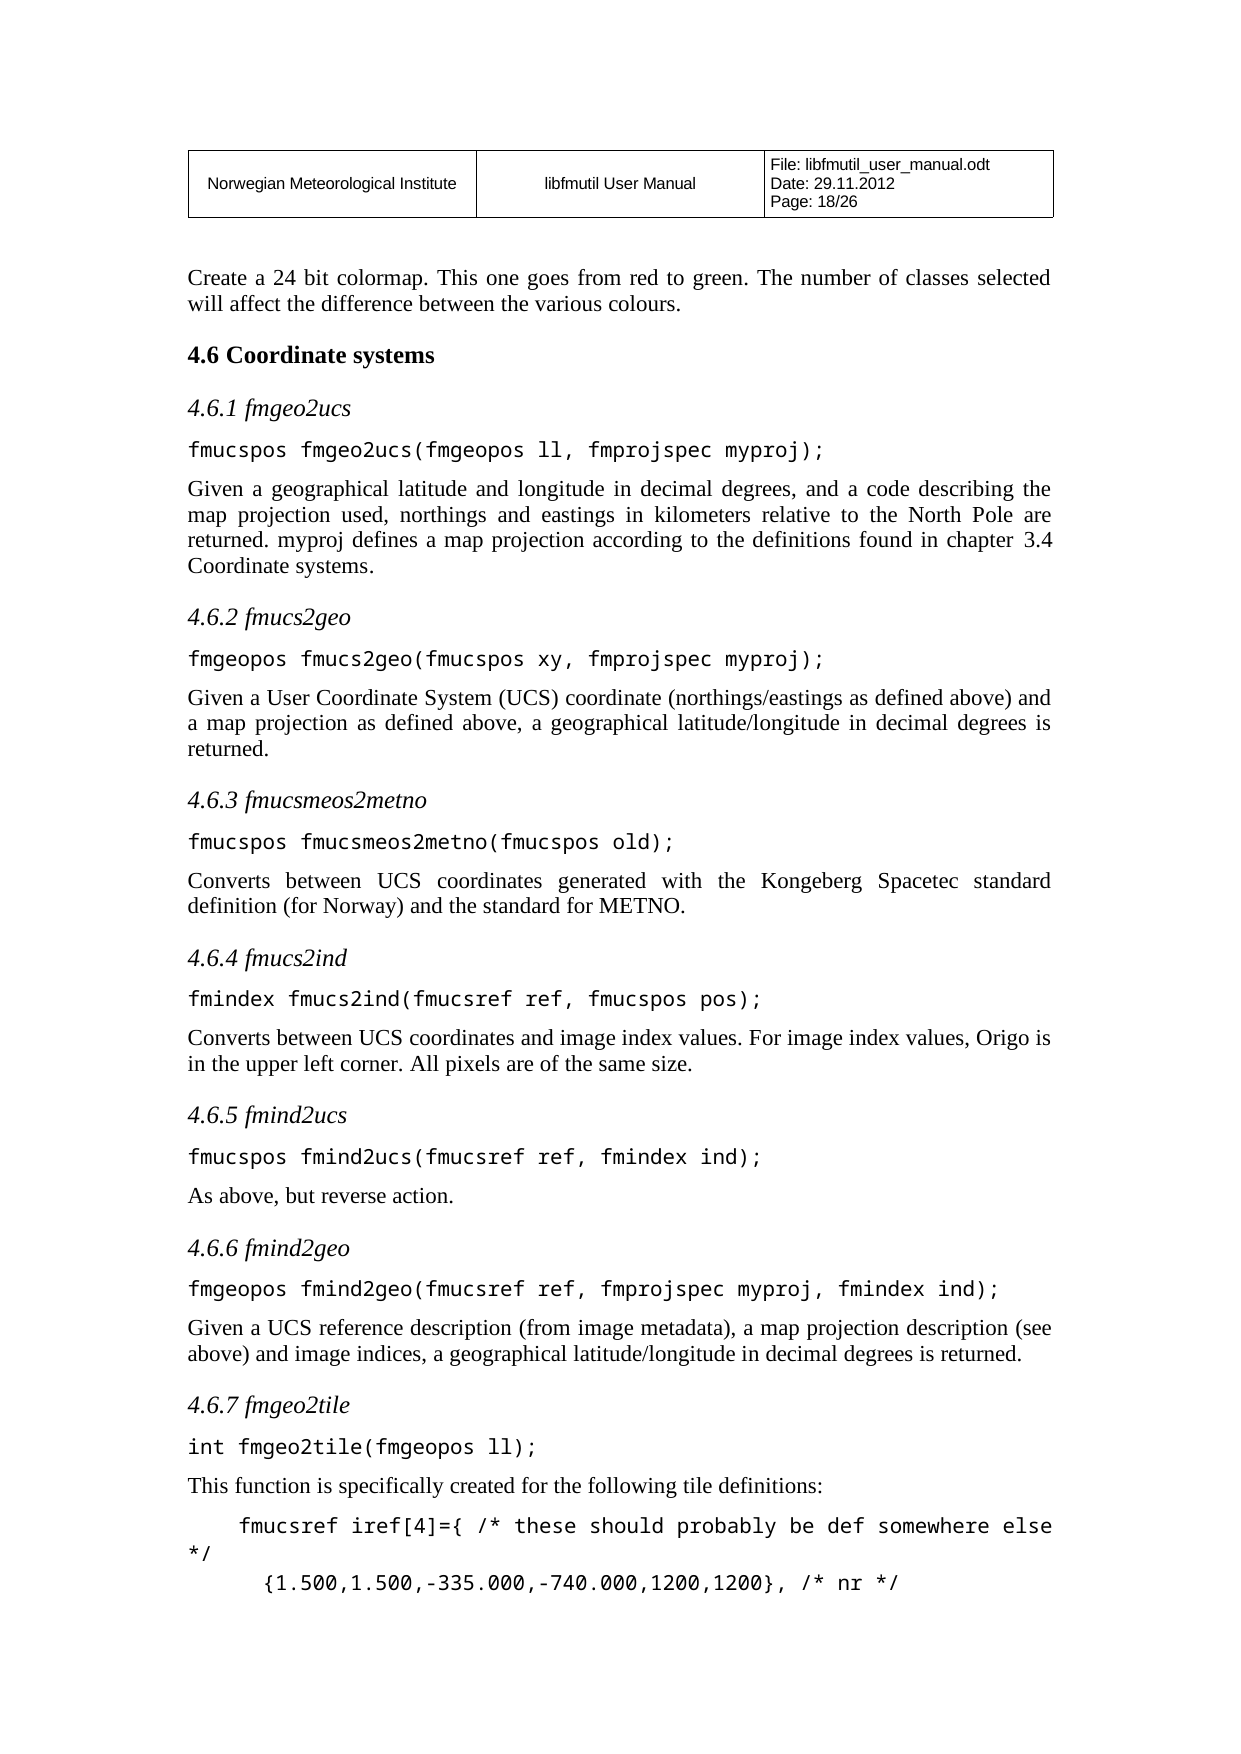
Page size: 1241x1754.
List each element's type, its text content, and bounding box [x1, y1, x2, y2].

subtitle fmucs2geo [187, 603, 1053, 631]
text Given a User Coordinate System (UCS) coordinate (northings/eastings as defined above) and a map projection as defined above, a geographical latitude/longitude in decimal degrees is returned. [187, 684, 1053, 761]
subtitle fmucsmeos2metno [187, 786, 1053, 814]
text int fmgeo2tile(fmgeopos ll); [187, 1432, 1053, 1460]
text Converts between UCS coordinates and image index values. For image index values, Origo is in the upper left corner. All pixels are of the same size. [187, 1025, 1053, 1076]
text This function is specifically created for the following tile definitions: [187, 1473, 1053, 1498]
text Given a UCS reference description (from image metadata), a map projection description (see above) and image indices, a geographical latitude/longitude in decimal degrees is returned. [187, 1315, 1053, 1366]
text fmgeopos fmind2geo(fmucsref ref, fmprojspec myproj, fmindex ind); [187, 1274, 1053, 1302]
text Converts between UCS coordinates generated with the Kongeberg Spacetec standard definition (for Norway) and the standard for METNO. [187, 868, 1053, 919]
text fmucspos fmgeo2ucs(fmgeopos ll, fmprojspec myproj); [187, 435, 1053, 463]
text Create a 24 bit colormap. This one goes from red to green. The number of classes selected will affect the difference between the various colours. [187, 265, 1053, 316]
text fmindex fmucs2ind(fmucsref ref, fmucspos pos); [187, 984, 1053, 1013]
subtitle fmucs2ind [187, 944, 1053, 972]
text fmucsref iref[4]={ /* these should probably be def somewhere else */ [187, 1511, 1053, 1568]
subtitle fmgeo2tile [187, 1391, 1053, 1419]
text As above, but reverse action. [187, 1183, 1053, 1208]
text fmgeopos fmucs2geo(fmucspos xy, fmprojspec myproj); [187, 643, 1053, 672]
subtitle Coordinate systems [187, 341, 1053, 369]
text Given a geographical latitude and longitude in decimal degrees, and a code describing the map projection used, northings and eastings in kilometers relative to the North Pole are returned. myproj defines a map projection according to the definitions found in chapter 3.4 Coordinate systems. [187, 476, 1053, 578]
subtitle fmind2ucs [187, 1101, 1053, 1129]
text fmucspos fmind2ucs(fmucsref ref, fmindex ind); [187, 1142, 1053, 1170]
subtitle fmind2geo [187, 1233, 1053, 1261]
subtitle fmgeo2ucs [187, 394, 1053, 422]
text {1.500,1.500,-335.000,-740.000,1200,1200}, /* nr */ [187, 1568, 1053, 1596]
text fmucspos fmucsmeos2metno(fmucspos old); [187, 827, 1053, 855]
